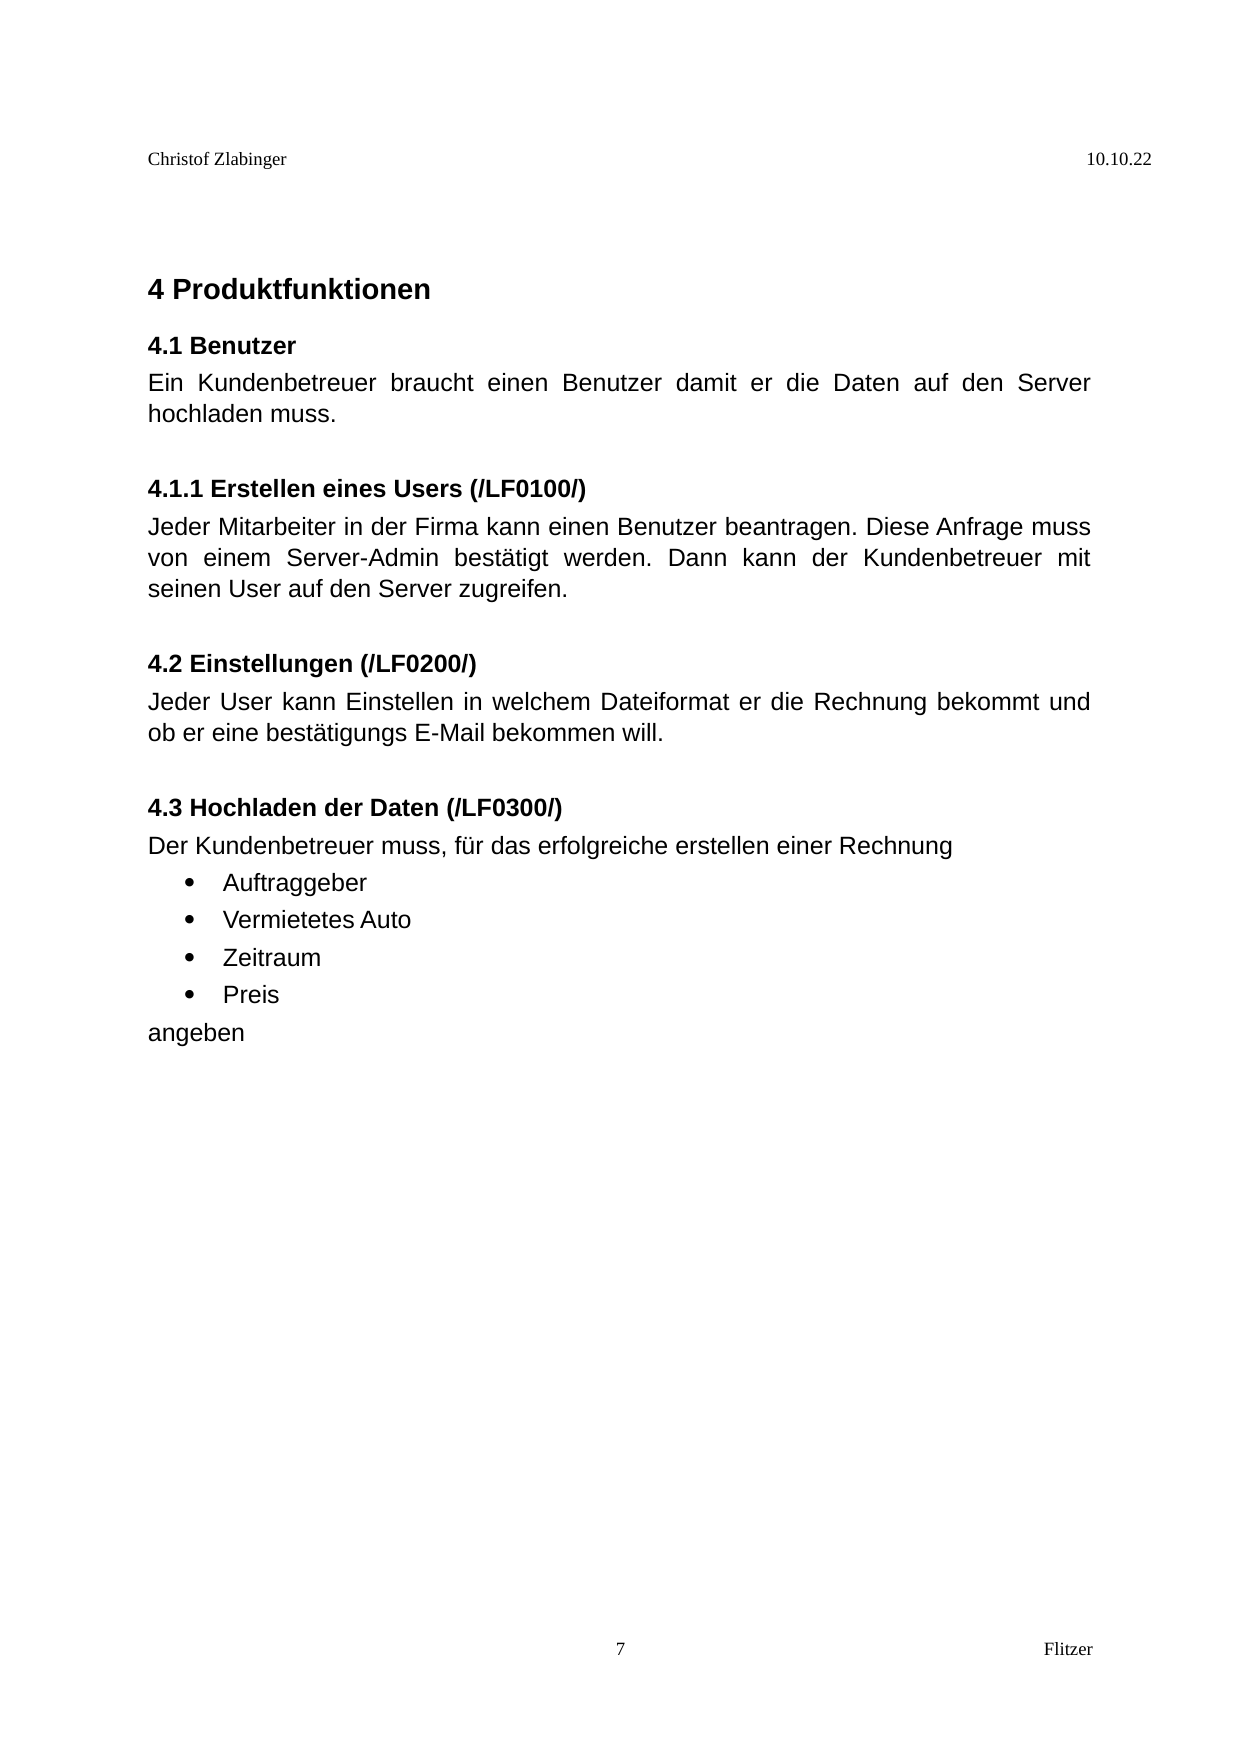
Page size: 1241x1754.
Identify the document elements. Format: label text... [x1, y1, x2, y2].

subtitle Produktfunktionen [148, 272, 1092, 305]
text angeben [148, 1016, 1092, 1047]
text 4.1 Benutzer [148, 328, 1092, 359]
list Auftraggeber [185, 866, 1092, 897]
text 4.3 Hochladen der Daten (/LF0300/) [148, 791, 1092, 822]
text 4.1.1 Erstellen eines Users (/LF0100/) [148, 472, 1092, 503]
text 4.2 Einstellungen (/LF0200/) [148, 647, 1092, 678]
list Preis [185, 978, 1092, 1009]
list Vermietetes Auto [185, 903, 1092, 934]
text Jeder User kann Einstellen in welchem Dateiformat er die Rechnung bekommt und ob er eine bestätigungs E-Mail bekommen will. [148, 684, 1092, 747]
list Zeitraum [185, 941, 1092, 972]
text Ein Kundenbetreuer braucht einen Benutzer damit er die Daten auf den Server hochladen muss. [148, 366, 1092, 428]
text Jeder Mitarbeiter in der Firma kann einen Benutzer beantragen. Diese Anfrage muss von einem Server-Admin bestätigt werden. Dann kann der Kundenbetreuer mit seinen User auf den Server zugreifen. [148, 509, 1092, 603]
text Der Kundenbetreuer muss, für das erfolgreiche erstellen einer Rechnung [148, 828, 1092, 859]
